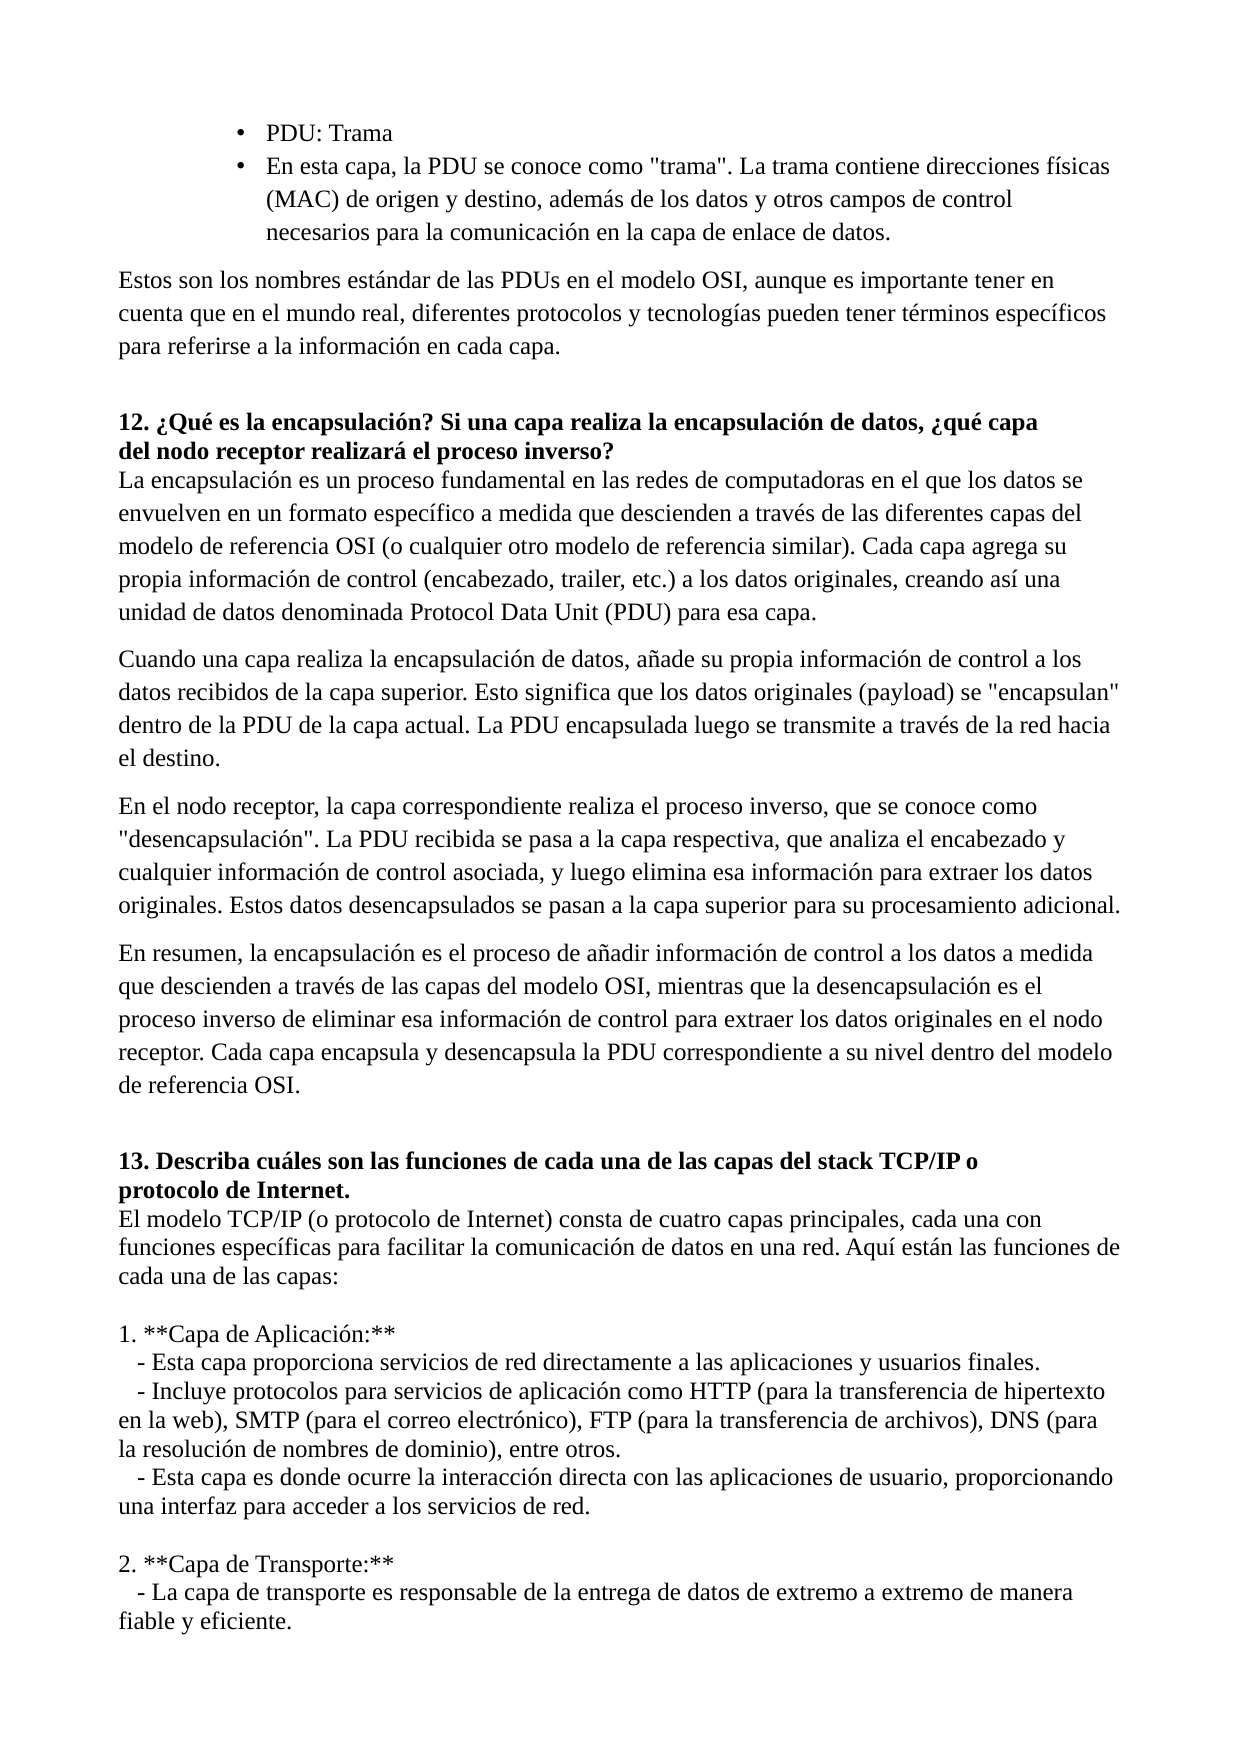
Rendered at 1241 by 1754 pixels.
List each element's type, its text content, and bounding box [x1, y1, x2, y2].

text protocolo de Internet. [118, 1175, 1122, 1204]
list PDU: Trama [236, 118, 1122, 147]
text - La capa de transporte es responsable de la entrega de datos de extremo a extremo de manera fiable y eficiente. [118, 1577, 1122, 1635]
text 13. Describa cuáles son las funciones de cada una de las capas del stack TCP/IP o [118, 1146, 1122, 1175]
text del nodo receptor realizará el proceso inverso? [118, 436, 1122, 465]
text En resumen, la encapsulación es el proceso de añadir información de control a los datos a medida que descienden a través de las capas del modelo OSI, mientras que la desencapsulación es el proceso inverso de eliminar esa información de control para extraer los datos originales en el nodo receptor. Cada capa encapsula y desencapsula la PDU correspondiente a su nivel dentro del modelo de referencia OSI. [118, 938, 1122, 1098]
text En el nodo receptor, la capa correspondiente realiza el proceso inverso, que se conoce como "desencapsulación". La PDU recibida se pasa a la capa respectiva, que analiza el encabezado y cualquier información de control asociada, y luego elimina esa información para extraer los datos originales. Estos datos desencapsulados se pasan a la capa superior para su procesamiento adicional. [118, 791, 1122, 919]
text - Esta capa proporciona servicios de red directamente a las aplicaciones y usuarios finales. [118, 1347, 1122, 1376]
text - Esta capa es donde ocurre la interacción directa con las aplicaciones de usuario, proporcionando una interfaz para acceder a los servicios de red. [118, 1462, 1122, 1520]
text Estos son los nombres estándar de las PDUs en el modelo OSI, aunque es importante tener en cuenta que en el mundo real, diferentes protocolos y tecnologías pueden tener términos específicos para referirse a la información en cada capa. [118, 265, 1122, 359]
text 2. **Capa de Transporte:** [118, 1549, 1122, 1577]
text 12. ¿Qué es la encapsulación? Si una capa realiza la encapsulación de datos, ¿qué capa [118, 407, 1122, 436]
text La encapsulación es un proceso fundamental en las redes de computadoras en el que los datos se envuelven en un formato específico a medida que descienden a través de las diferentes capas del modelo de referencia OSI (o cualquier otro modelo de referencia similar). Cada capa agrega su propia información de control (encabezado, trailer, etc.) a los datos originales, creando así una unidad de datos denominada Protocol Data Unit (PDU) para esa capa. [118, 465, 1122, 626]
text El modelo TCP/IP (o protocolo de Internet) consta de cuatro capas principales, cada una con funciones específicas para facilitar la comunicación de datos en una red. Aquí están las funciones de cada una de las capas: [118, 1204, 1122, 1290]
text - Incluye protocolos para servicios de aplicación como HTTP (para la transferencia de hipertexto en la web), SMTP (para el correo electrónico), FTP (para la transferencia de archivos), DNS (para la resolución de nombres de dominio), entre otros. [118, 1376, 1122, 1462]
text Cuando una capa realiza la encapsulación de datos, añade su propia información de control a los datos recibidos de la capa superior. Esto significa que los datos originales (payload) se "encapsulan" dentro de la PDU de la capa actual. La PDU encapsulada luego se transmite a través de la red hacia el destino. [118, 644, 1122, 772]
list En esta capa, la PDU se conoce como "trama". La trama contiene direcciones físicas (MAC) de origen y destino, además de los datos y otros campos de control necesarios para la comunicación en la capa de enlace de datos. [236, 151, 1122, 246]
text 1. **Capa de Aplicación:** [118, 1319, 1122, 1347]
